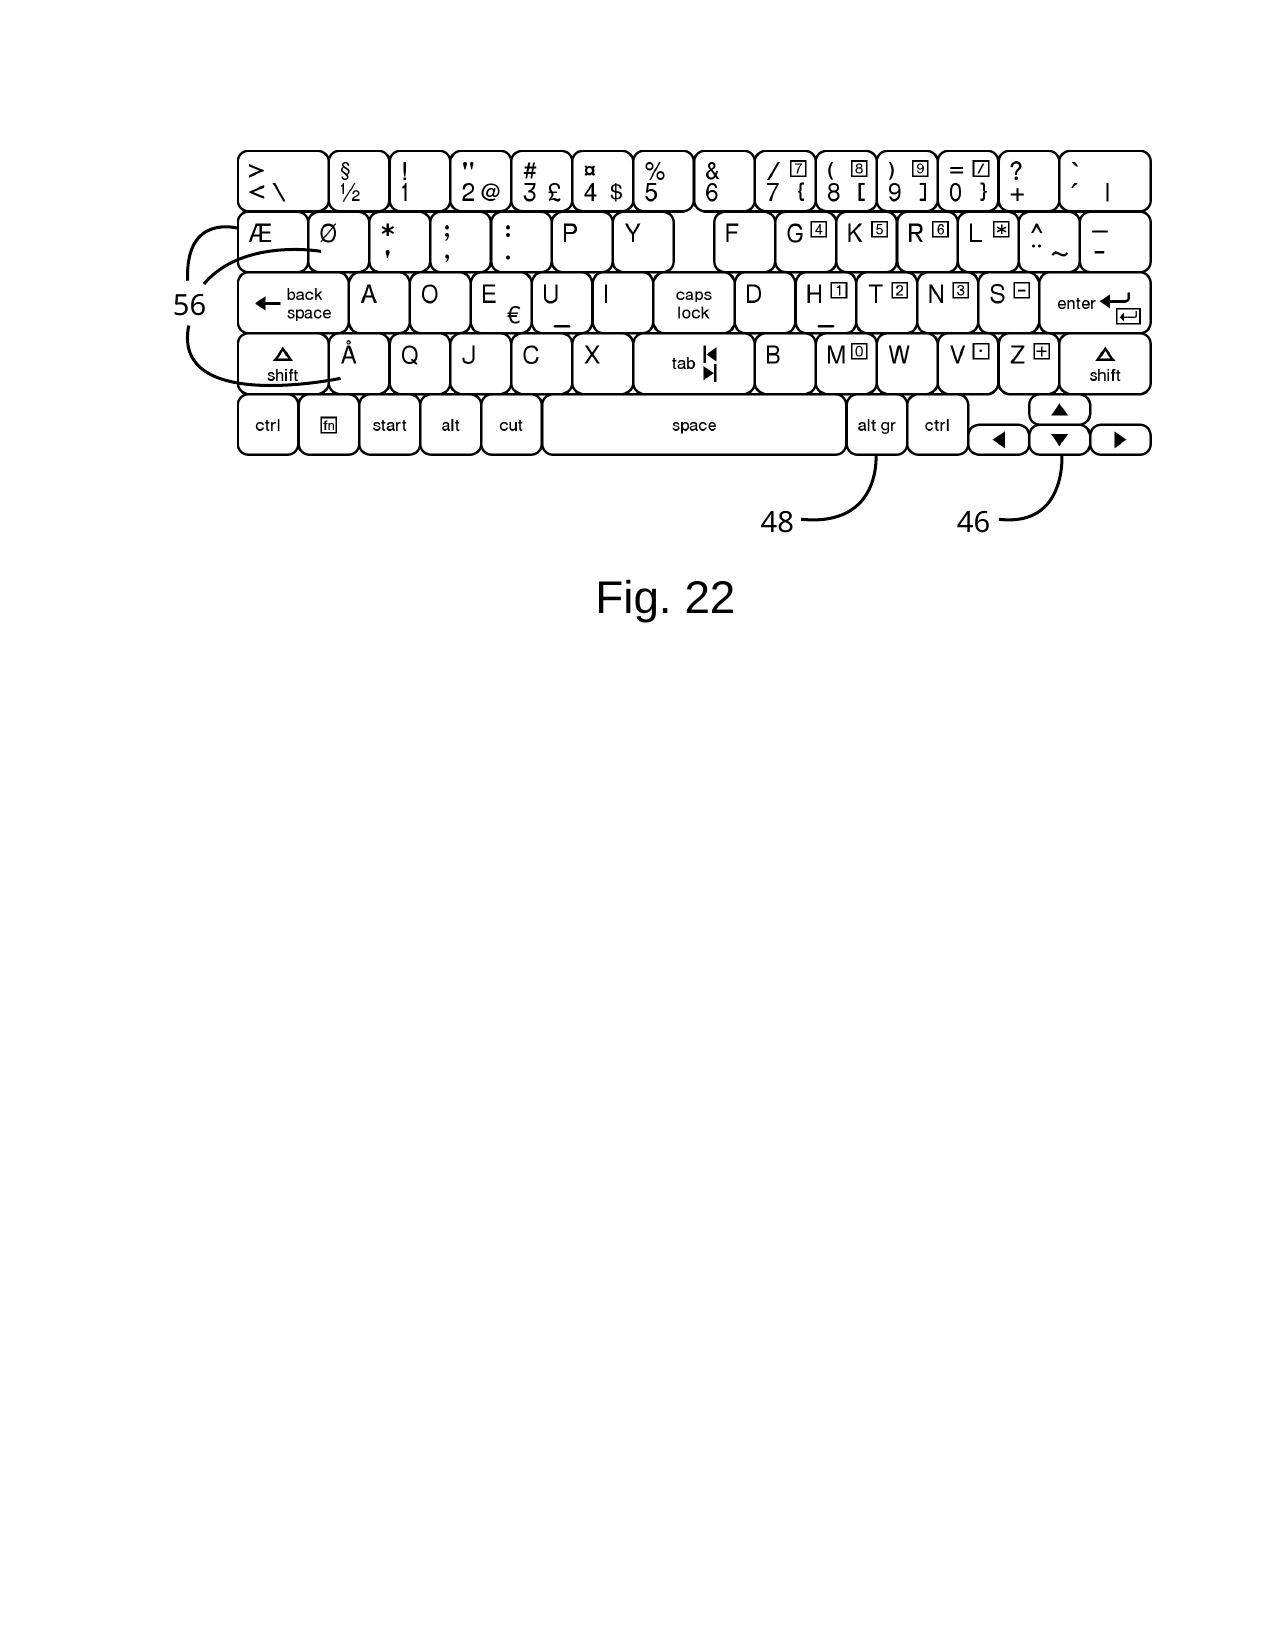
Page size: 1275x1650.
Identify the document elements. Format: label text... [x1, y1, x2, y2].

text Fig. 22 [150, 570, 1181, 623]
text 56 [150, 284, 237, 324]
text 48 46 [150, 502, 1181, 541]
picture [237, 150, 1152, 456]
text [1152, 284, 1181, 324]
